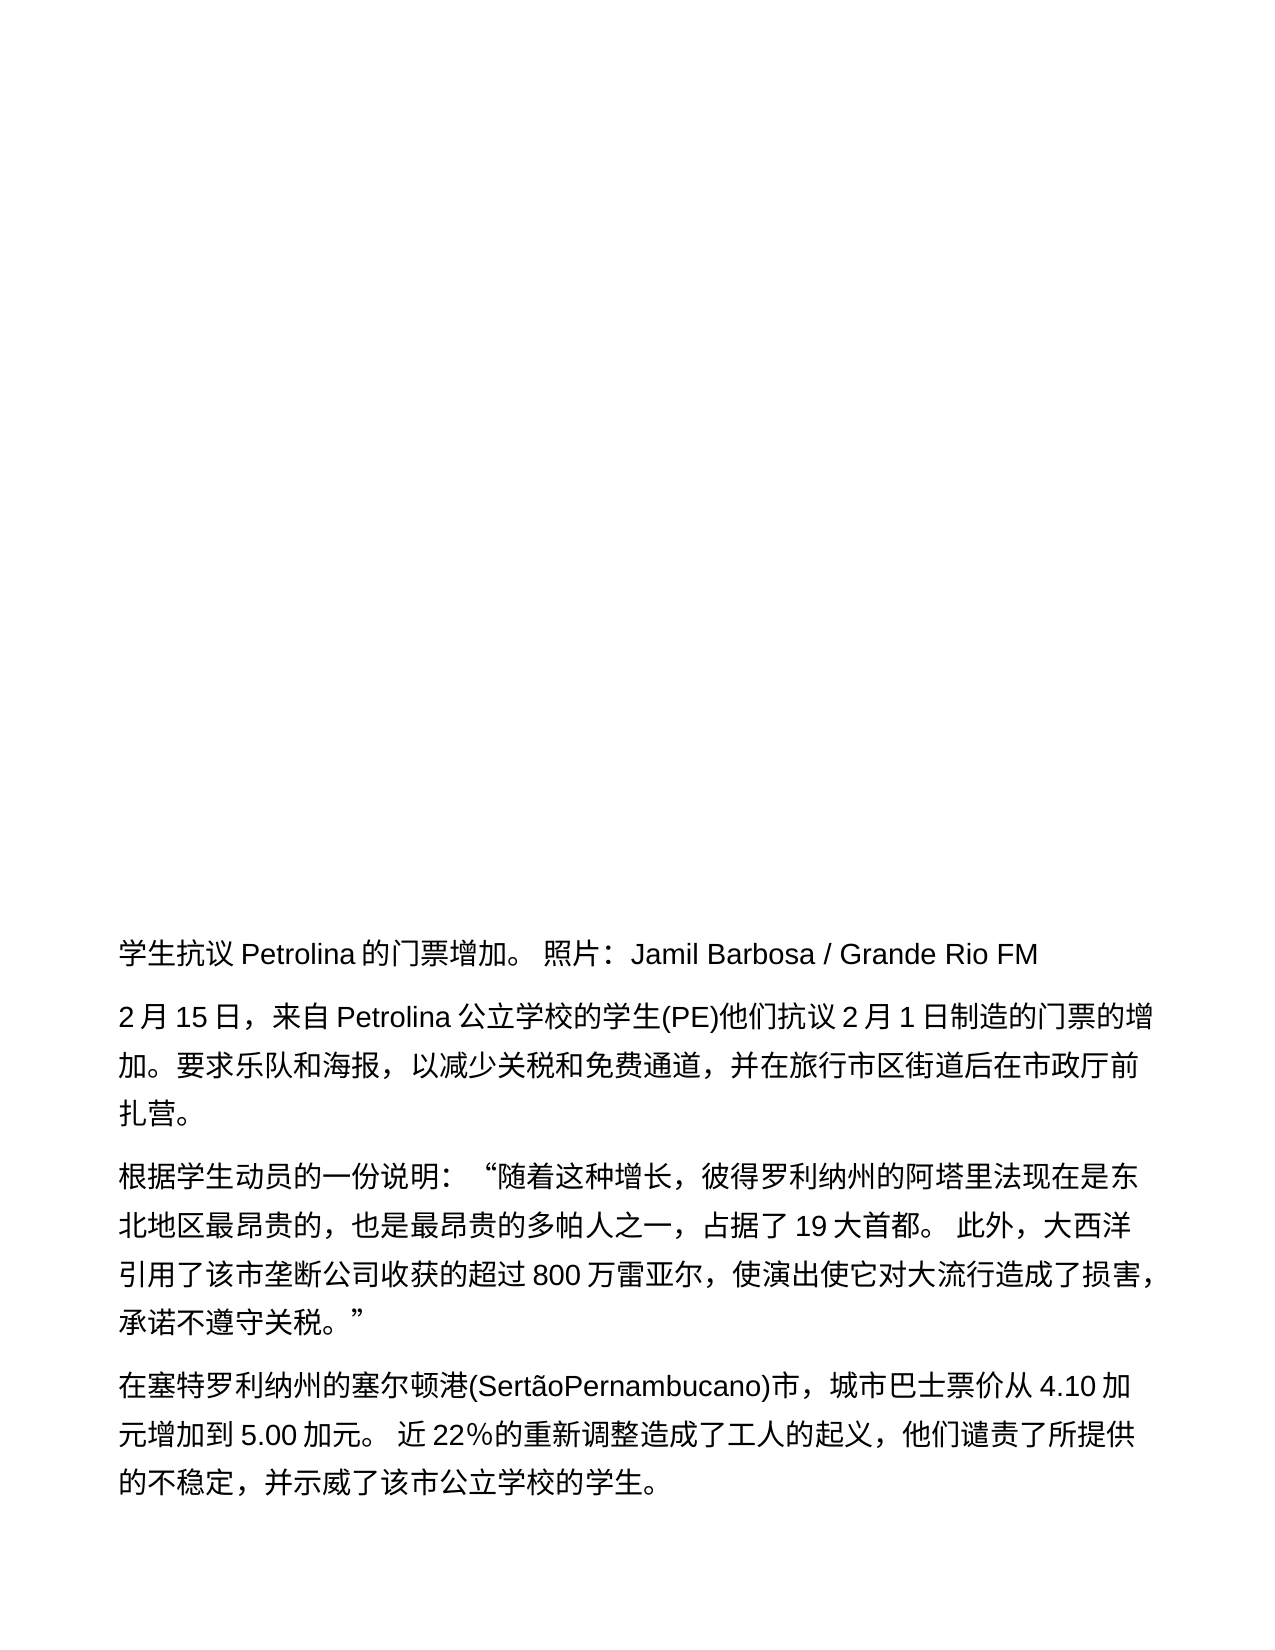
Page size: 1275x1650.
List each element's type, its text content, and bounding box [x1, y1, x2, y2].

text 学生抗议Petrolina的门票增加。 照片：Jamil Barbosa / Grande Rio FM [118, 118, 1157, 973]
text 根据学生动员的一份说明：“随着这种增长，彼得罗利纳州的阿塔里法现在是东北地区最昂贵的，也是最昂贵的多帕人之一，占据了19大首都。 此外，大西洋引用了该市垄断公司收获的超过800万雷亚尔，使演出使它对大流行造成了损害，承诺不遵守关税。” [118, 1154, 1157, 1342]
text 在塞特罗利纳州的塞尔顿港(SertãoPernambucano)市，城市巴士票价从4.10加元增加到5.00加元。 近22％的重新调整造成了工人的起义，他们谴责了所提供的不稳定，并示威了该市公立学校的学生。 [118, 1363, 1157, 1502]
text 2月15日，来自Petrolina公立学校的学生(PE)他们抗议2月1日制造的门票的增加。要求乐队和海报，以减少关税和免费通道，并在旅行市区街道后在市政厅前扎营。 [118, 994, 1157, 1133]
